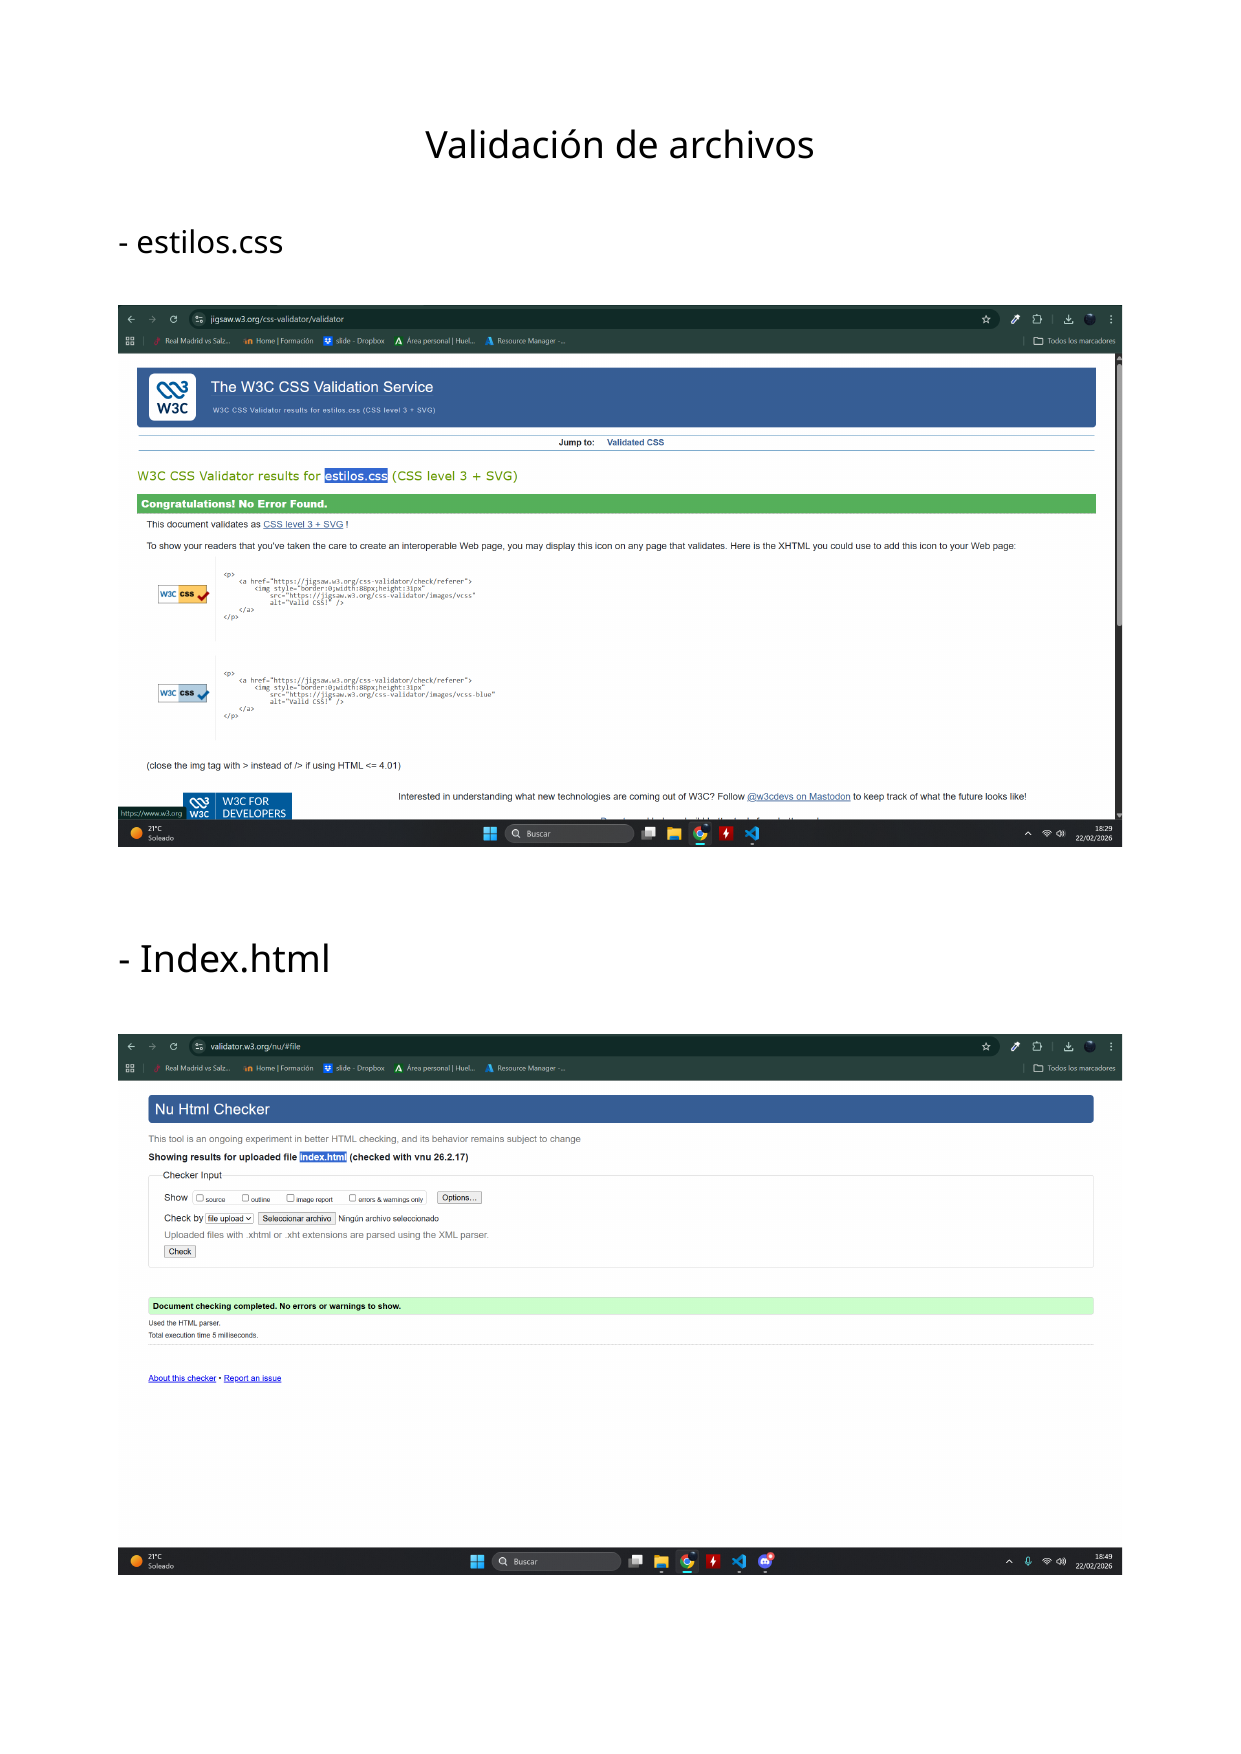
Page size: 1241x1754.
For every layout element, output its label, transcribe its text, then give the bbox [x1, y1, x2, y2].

picture [118, 1034, 1123, 1575]
text Validación de archivos [118, 118, 1122, 169]
text - estilos.css [118, 220, 1122, 263]
text - Index.html [118, 932, 1122, 983]
picture [118, 305, 1123, 847]
